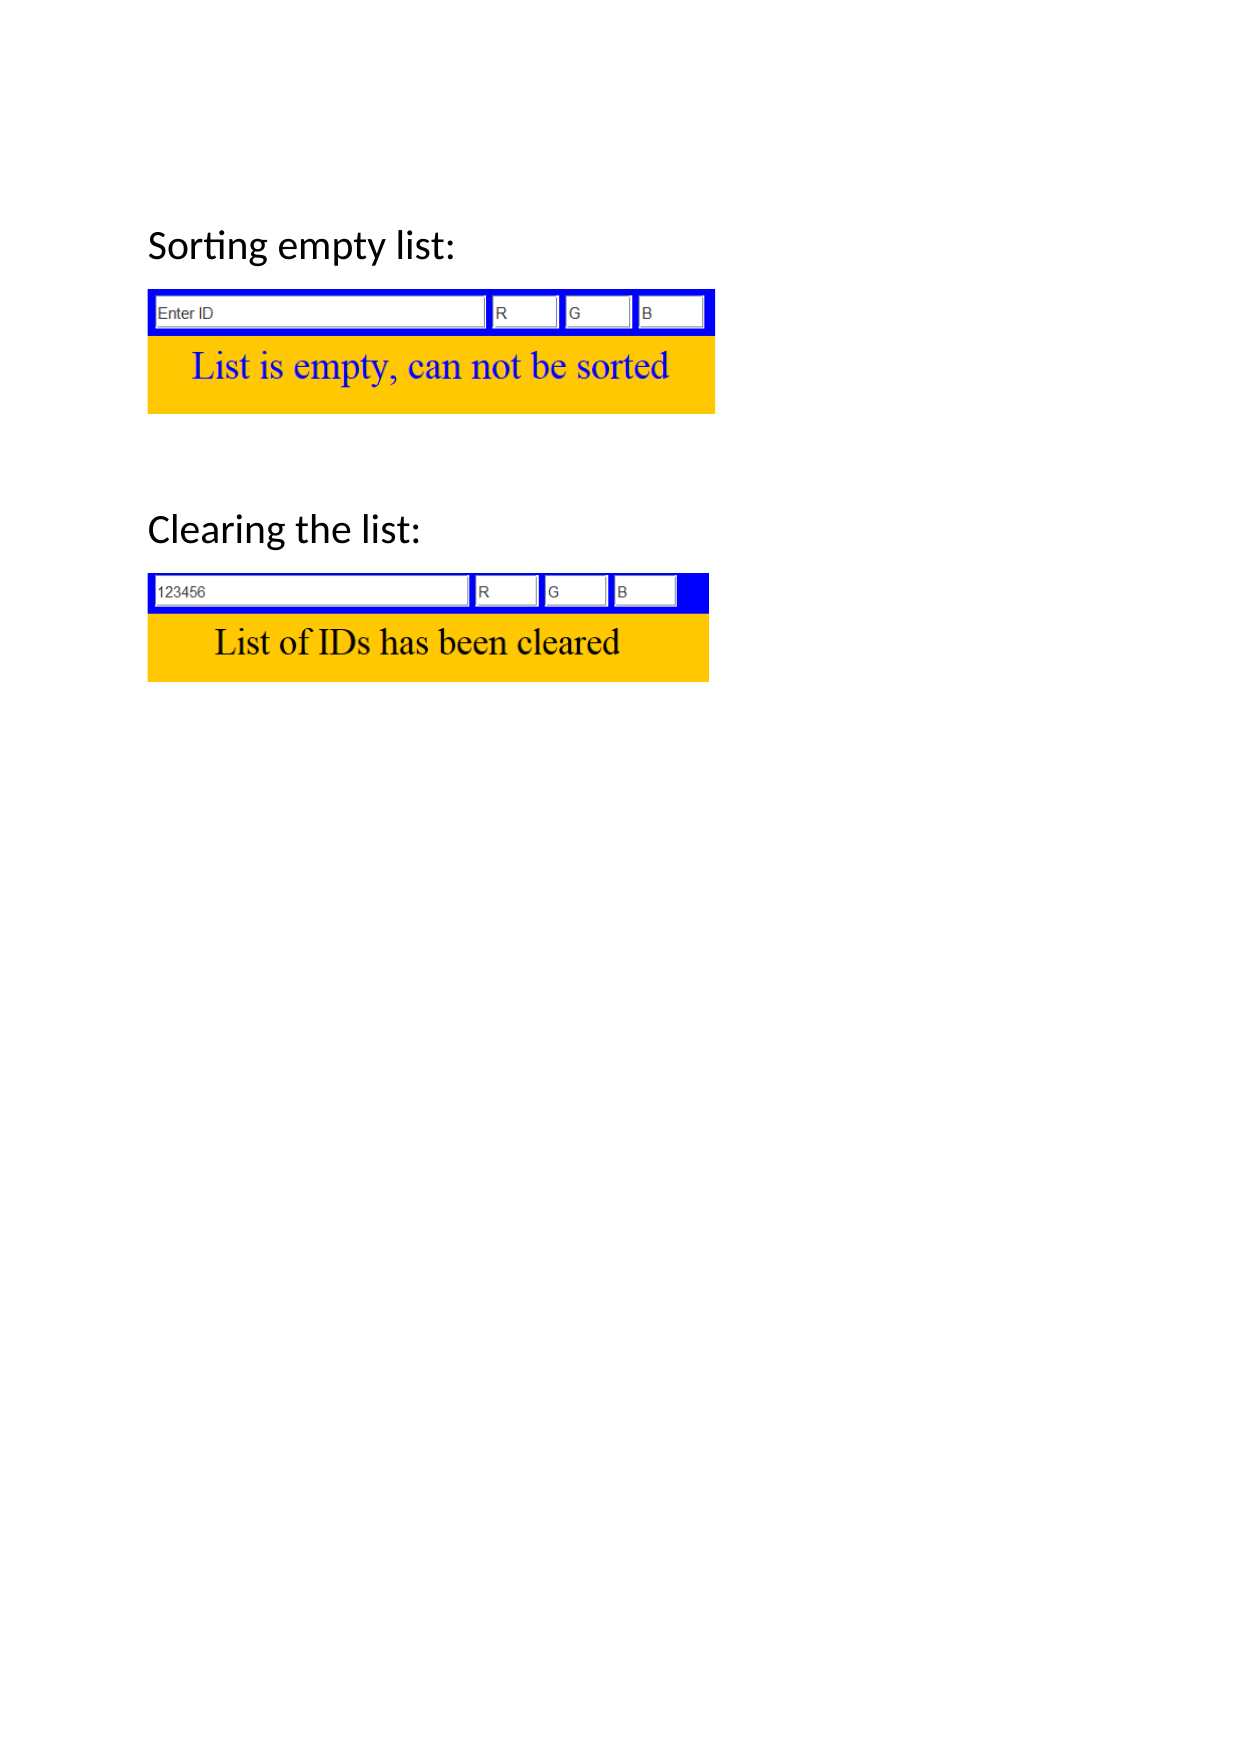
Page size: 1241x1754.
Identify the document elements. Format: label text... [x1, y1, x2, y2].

text Sorting empty list: [148, 219, 1093, 269]
text Clearing the list: [148, 503, 1093, 554]
